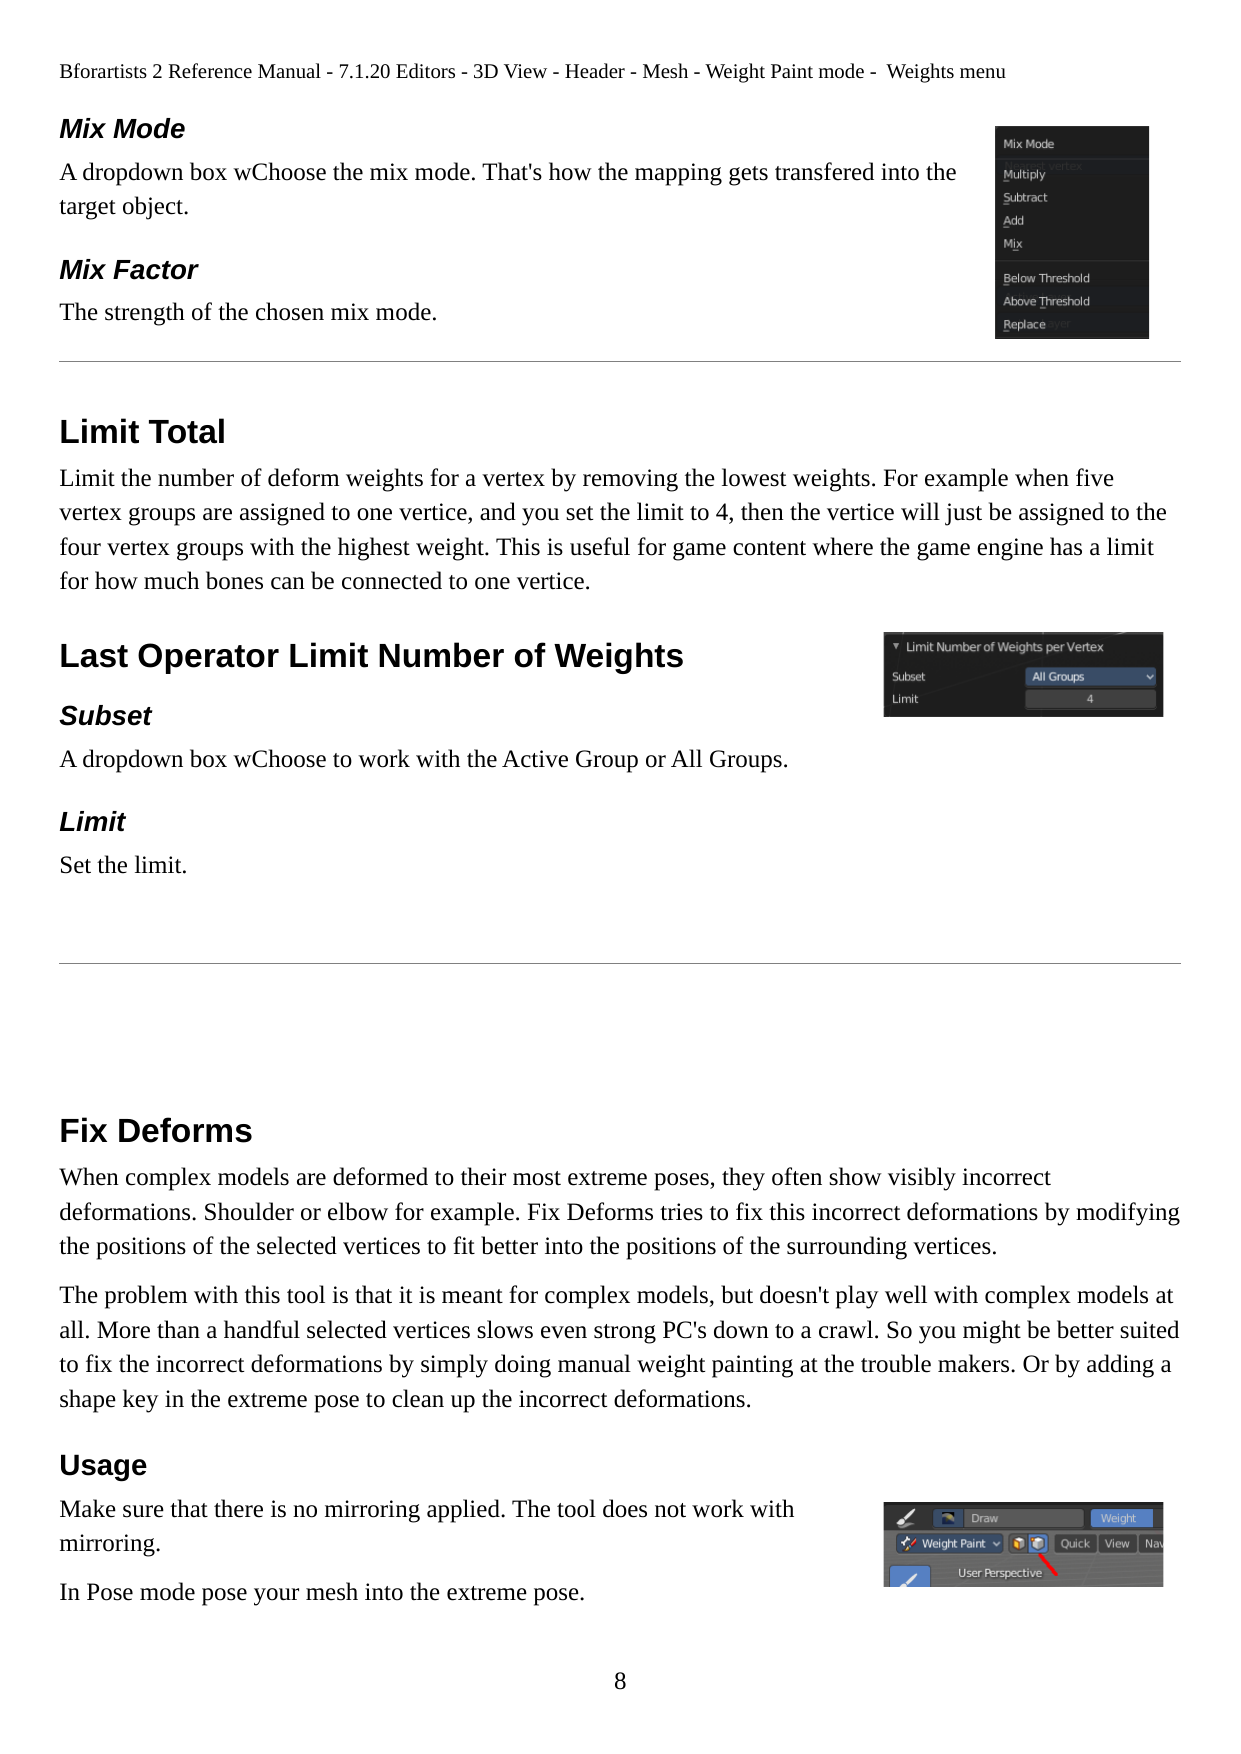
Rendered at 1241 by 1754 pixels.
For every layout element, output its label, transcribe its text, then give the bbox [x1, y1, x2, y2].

subtitle Mix Factor [59, 253, 995, 285]
picture [883, 632, 1164, 717]
text Make sure that there is no mirroring applied. The tool does not work with mirroring. [59, 1494, 1181, 1557]
subtitle Last Operator Limit Number of Weights [59, 636, 883, 674]
picture [883, 1502, 1164, 1587]
text A dropdown box wChoose to work with the Active Group or All Groups. [59, 744, 1181, 773]
subtitle Usage [59, 1447, 1181, 1481]
subtitle Fix Deforms [59, 1111, 1181, 1150]
subtitle Limit [59, 806, 1181, 837]
subtitle Mix Mode [59, 113, 1181, 144]
subtitle Limit Total [59, 411, 1181, 450]
text In Pose mode pose your mesh into the extreme pose. [59, 1577, 1181, 1606]
subtitle [1150, 253, 1181, 285]
subtitle Subset [59, 699, 1181, 731]
picture [995, 126, 1150, 339]
text [1150, 297, 1181, 326]
text Set the limit. [59, 850, 1181, 879]
text When complex models are deformed to their most extreme poses, they often show visibly incorrect deformations. Shoulder or elbow for example. Fix Deforms tries to fix this incorrect deformations by modifying the positions of the selected vertices to fit better into the positions of the surrounding vertices. [59, 1162, 1181, 1260]
text The strength of the chosen mix mode. [59, 297, 995, 326]
text The problem with this tool is that it is meant for complex models, but doesn't play well with complex models at all. More than a handful selected vertices slows even strong PC's down to a crawl. So you might be better suited to fix the incorrect deformations by simply doing manual weight painting at the trouble makers. Or by adding a shape key in the extreme pose to clean up the incorrect deformations. [59, 1280, 1181, 1412]
text Limit the number of deform weights for a vertex by removing the lowest weights. For example when five vertex groups are assigned to one vertice, and you set the limit to 4, then the vertice will just be assigned to the four vertex groups with the highest weight. This is useful for game content where the game engine has a limit for how much bones can be connected to one vertice. [59, 463, 1181, 595]
text A dropdown box wChoose the mix mode. That's how the mapping gets transfered into the target object. [59, 157, 995, 220]
